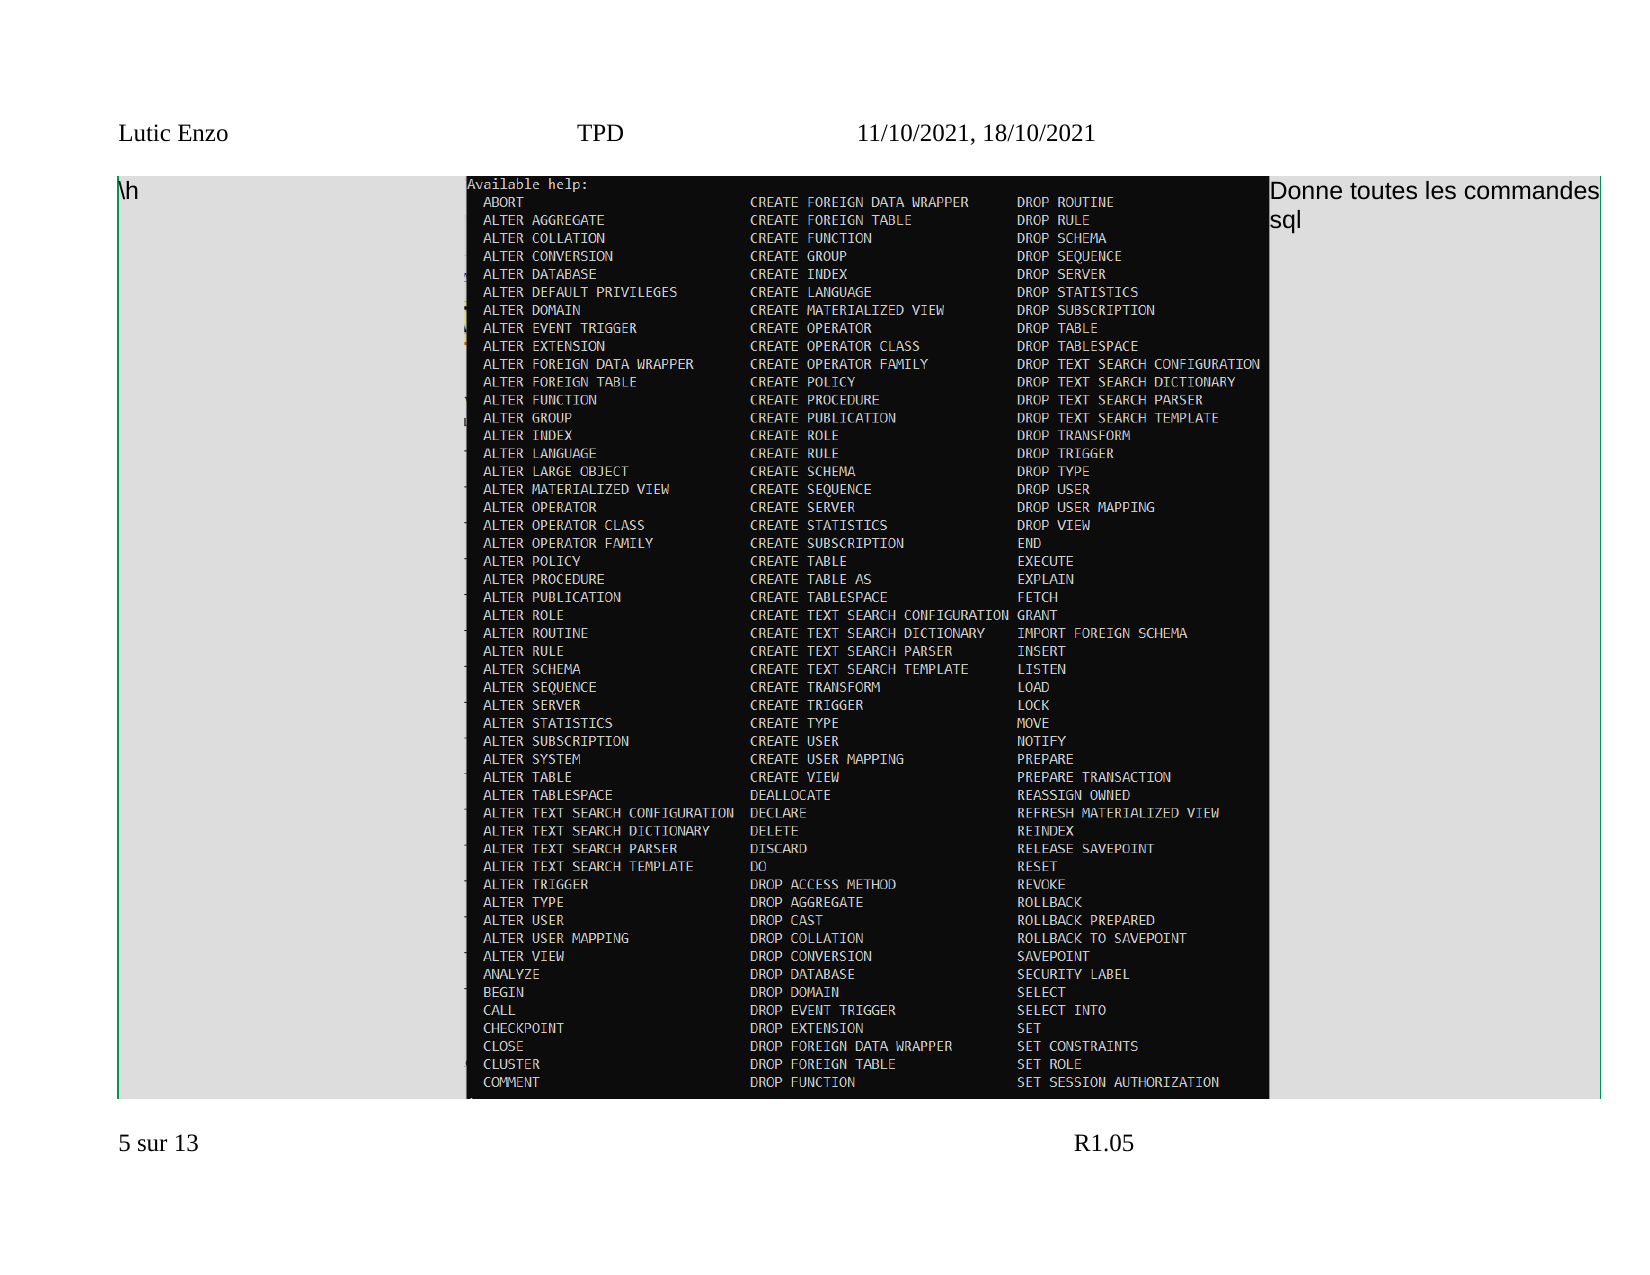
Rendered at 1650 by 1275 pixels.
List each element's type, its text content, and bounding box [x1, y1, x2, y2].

picture [464, 176, 1270, 1099]
table_cell Donne toutes les commandes sql [1270, 176, 1600, 1099]
table_cell \h [119, 176, 464, 1099]
